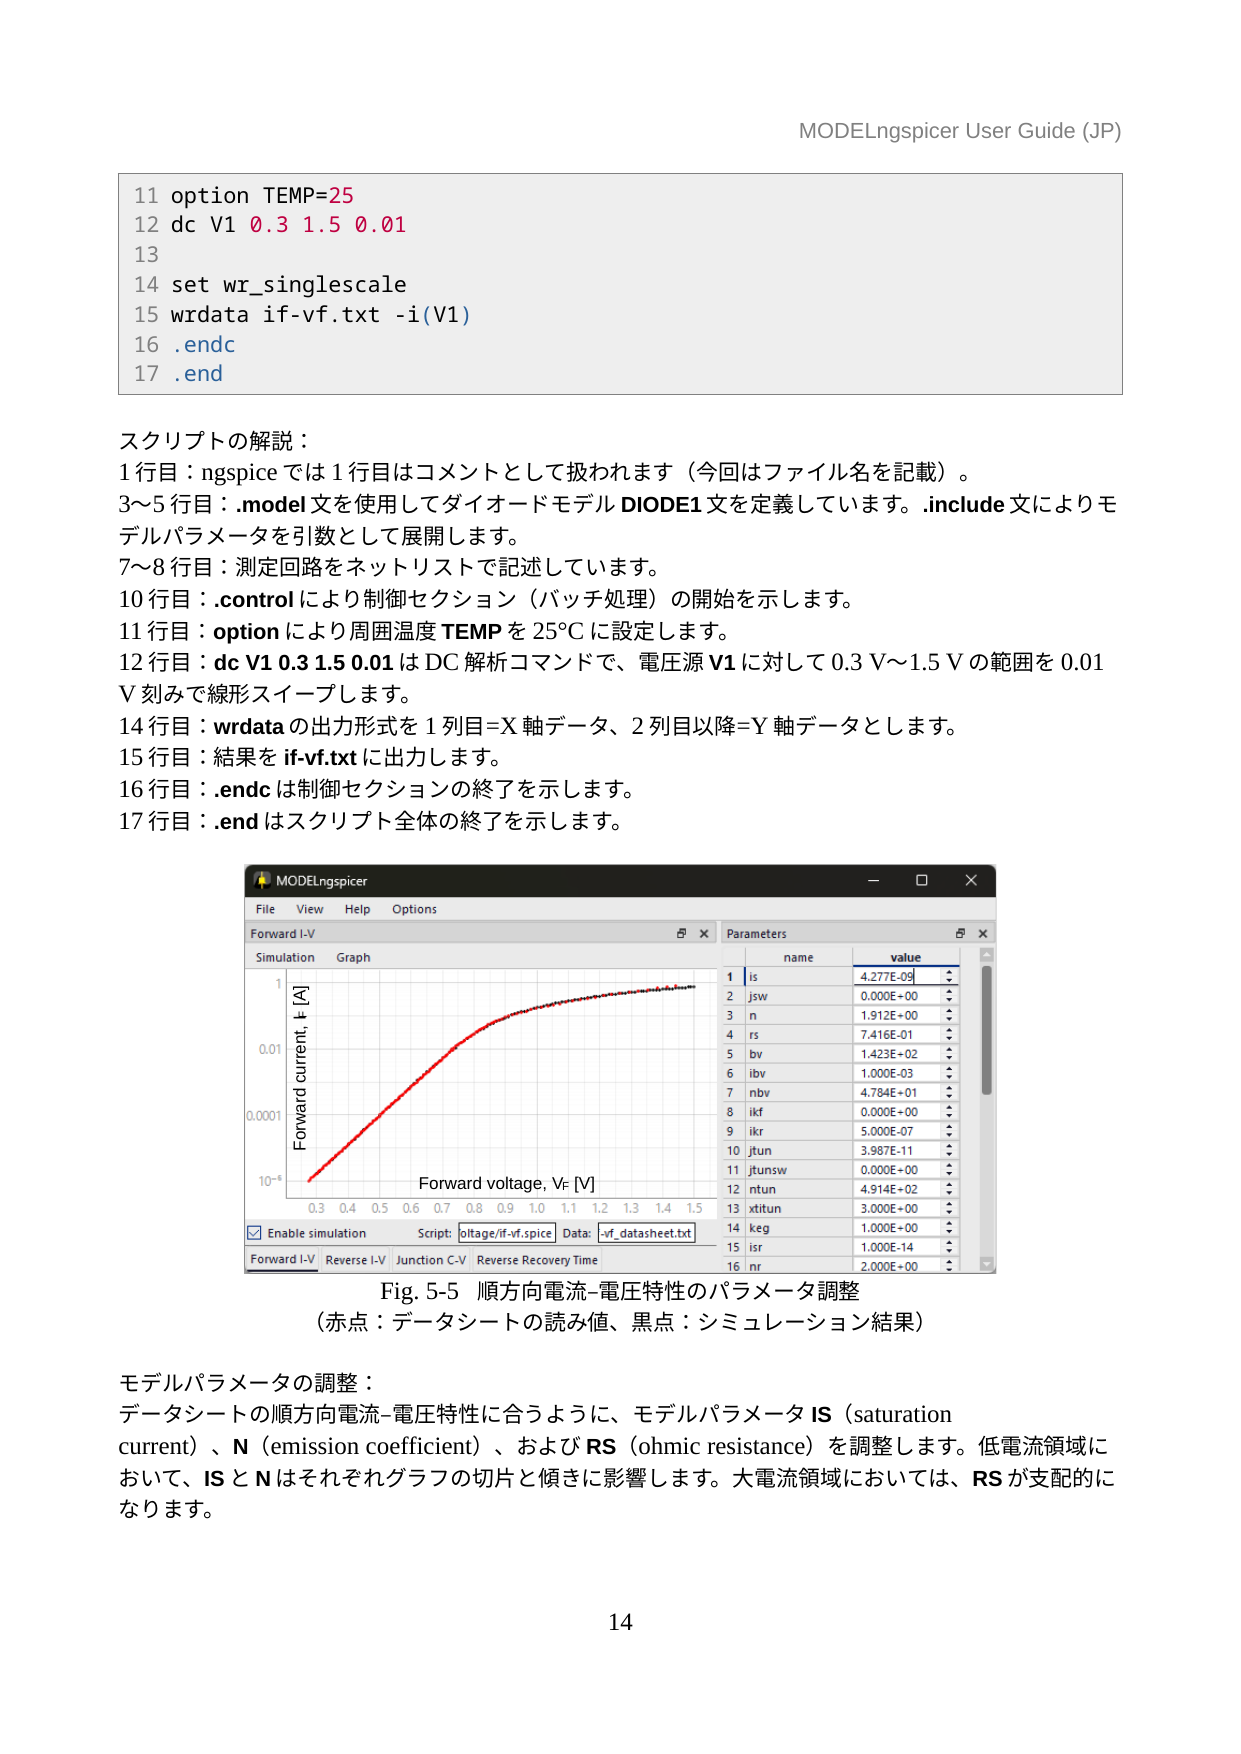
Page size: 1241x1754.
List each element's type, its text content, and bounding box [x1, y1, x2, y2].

table_header 11 12 13 14 15 16 17 [119, 174, 165, 394]
text 10行目：.controlにより制御セクション（バッチ処理）の開始を示します。 [118, 582, 1122, 614]
text 11行目：optionにより周囲温度TEMPを25°Cに設定します。 [118, 614, 1122, 645]
text 15行目：結果をif-vf.txtに出力します。 [118, 740, 1122, 772]
text 14行目：wrdataの出力形式を1列目=X軸データ、2列目以降=Y軸データとします。 [118, 709, 1122, 740]
text データシートの順方向電流–電圧特性に合うように、モデルパラメータIS（saturation current）、N（emission coefficient）、およびRS（ohmic resistance）を調整します。低電流領域において、ISとNはそれぞれグラフの切片と傾きに影響します。大電流領域においては、RSが支配的になります。 [118, 1397, 1122, 1524]
text スクリプトの解説： [118, 424, 1122, 455]
text 12行目：dc V1 0.3 1.5 0.01はDC解析コマンドで、電圧源 V1に対して0.3 V～1.5 Vの範囲を0.01 V刻みで線形スイープします。 [118, 645, 1122, 709]
text 17行目：.endはスクリプト全体の終了を示します。 [118, 804, 1122, 835]
text 7～8行目：測定回路をネットリストで記述しています。 [118, 550, 1122, 582]
text 16行目：.endcは制御セクションの終了を示します。 [118, 772, 1122, 804]
text 1行目：ngspiceでは1行目はコメントとして扱われます（今回はファイル名を記載）。 [118, 455, 1122, 487]
table_header option TEMP=25 dc V1 0.3 1.5 0.01 set wr_singlescale wrdata if-vf.txt -i(V1) .endc .end [165, 174, 1122, 394]
text モデルパラメータの調整： [118, 1366, 1122, 1397]
text 3～5行目：.model文を使用してダイオードモデルDIODE1文を定義しています。.include文によりモデルパラメータを引数として展開します。 [118, 487, 1122, 550]
text Fig. 5-5 順方向電流–電圧特性のパラメータ調整 （赤点：データシートの読み値、黒点：シミュレーション結果） [118, 864, 1122, 1337]
